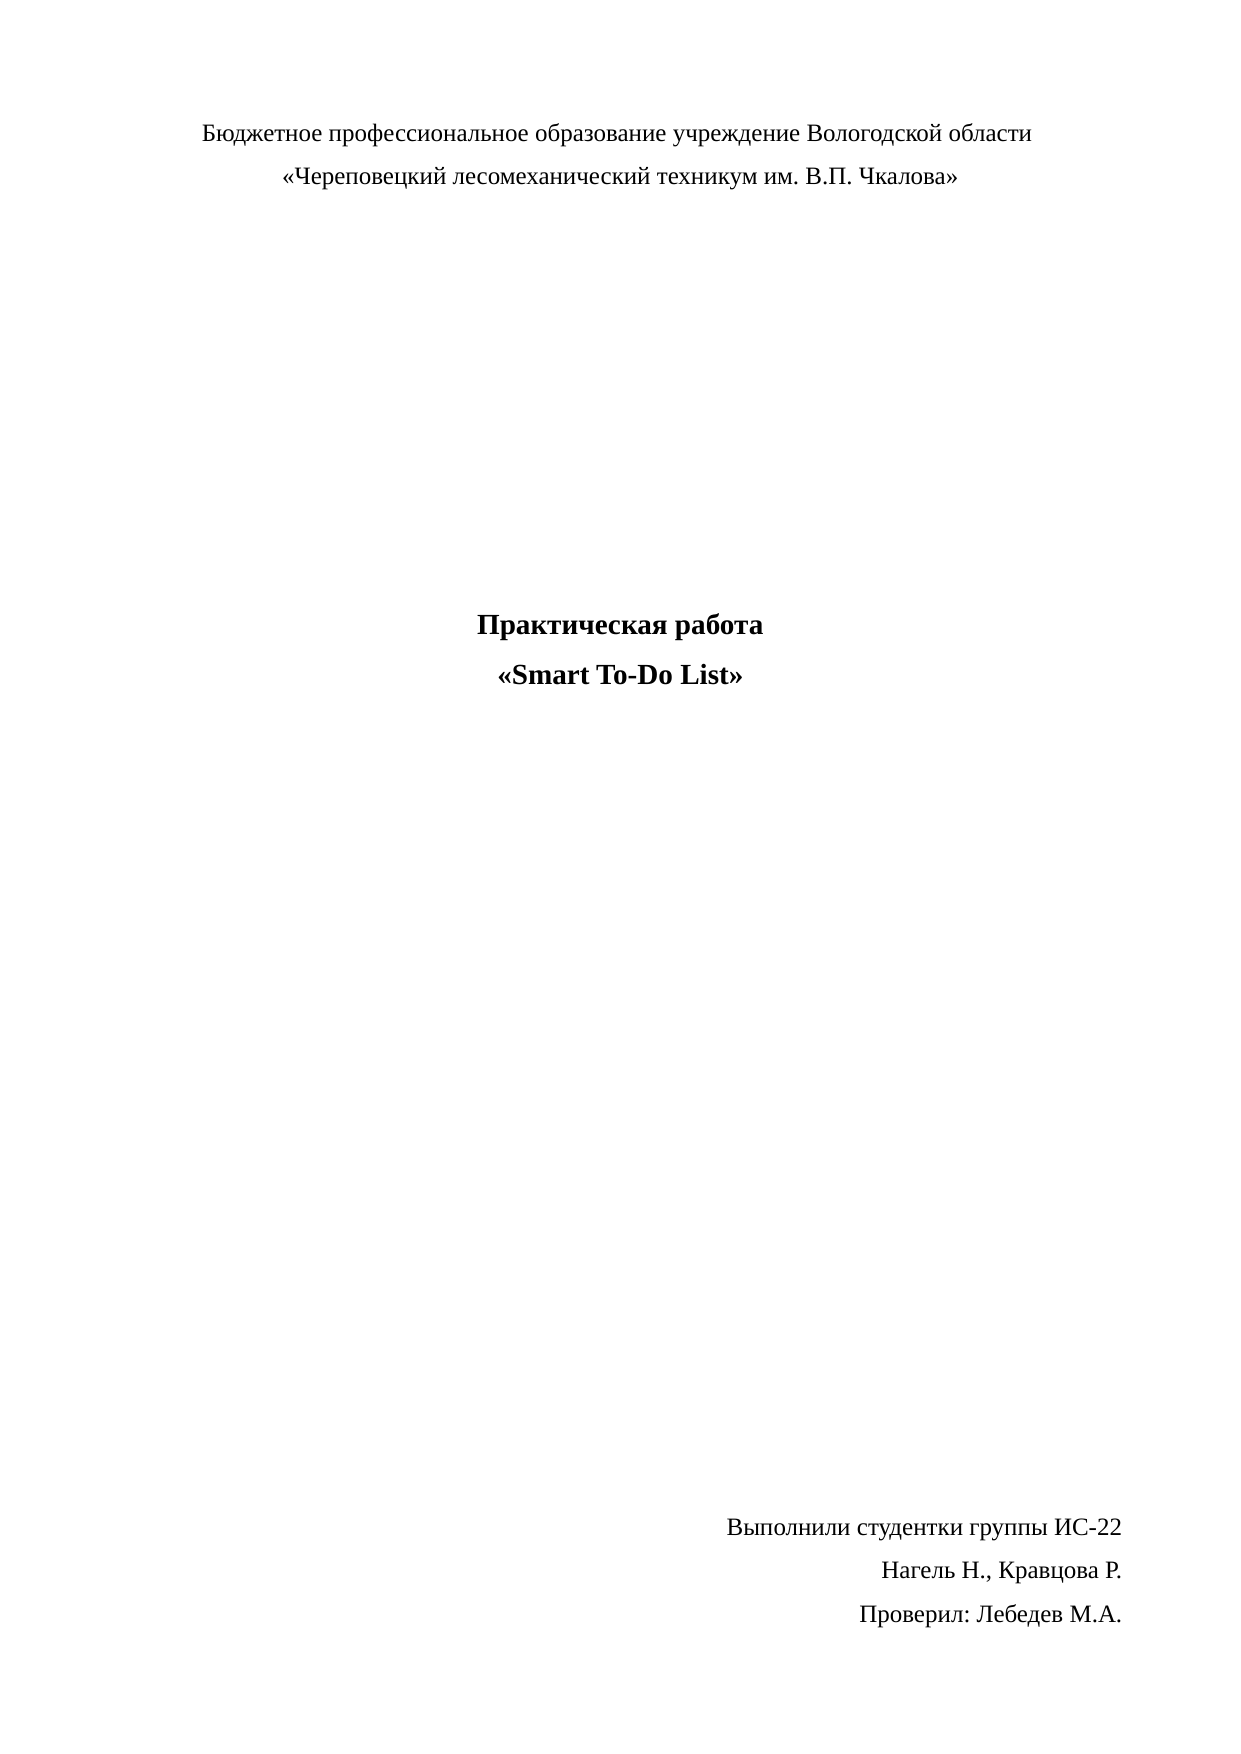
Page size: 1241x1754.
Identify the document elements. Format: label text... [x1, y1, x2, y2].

text Проверил: Лебедев М.А. [118, 1599, 1122, 1627]
text «Smart To-Do List» [118, 657, 1122, 691]
text Нагель Н., Кравцова Р. [118, 1556, 1122, 1584]
text Бюджетное профессиональное образование учреждение Вологодской области [118, 118, 1122, 147]
text Выполнили студентки группы ИС-22 [118, 1512, 1122, 1541]
text Практическая работа [118, 607, 1122, 640]
text «Череповецкий лесомеханический техникум им. В.П. Чкалова» [118, 161, 1122, 190]
